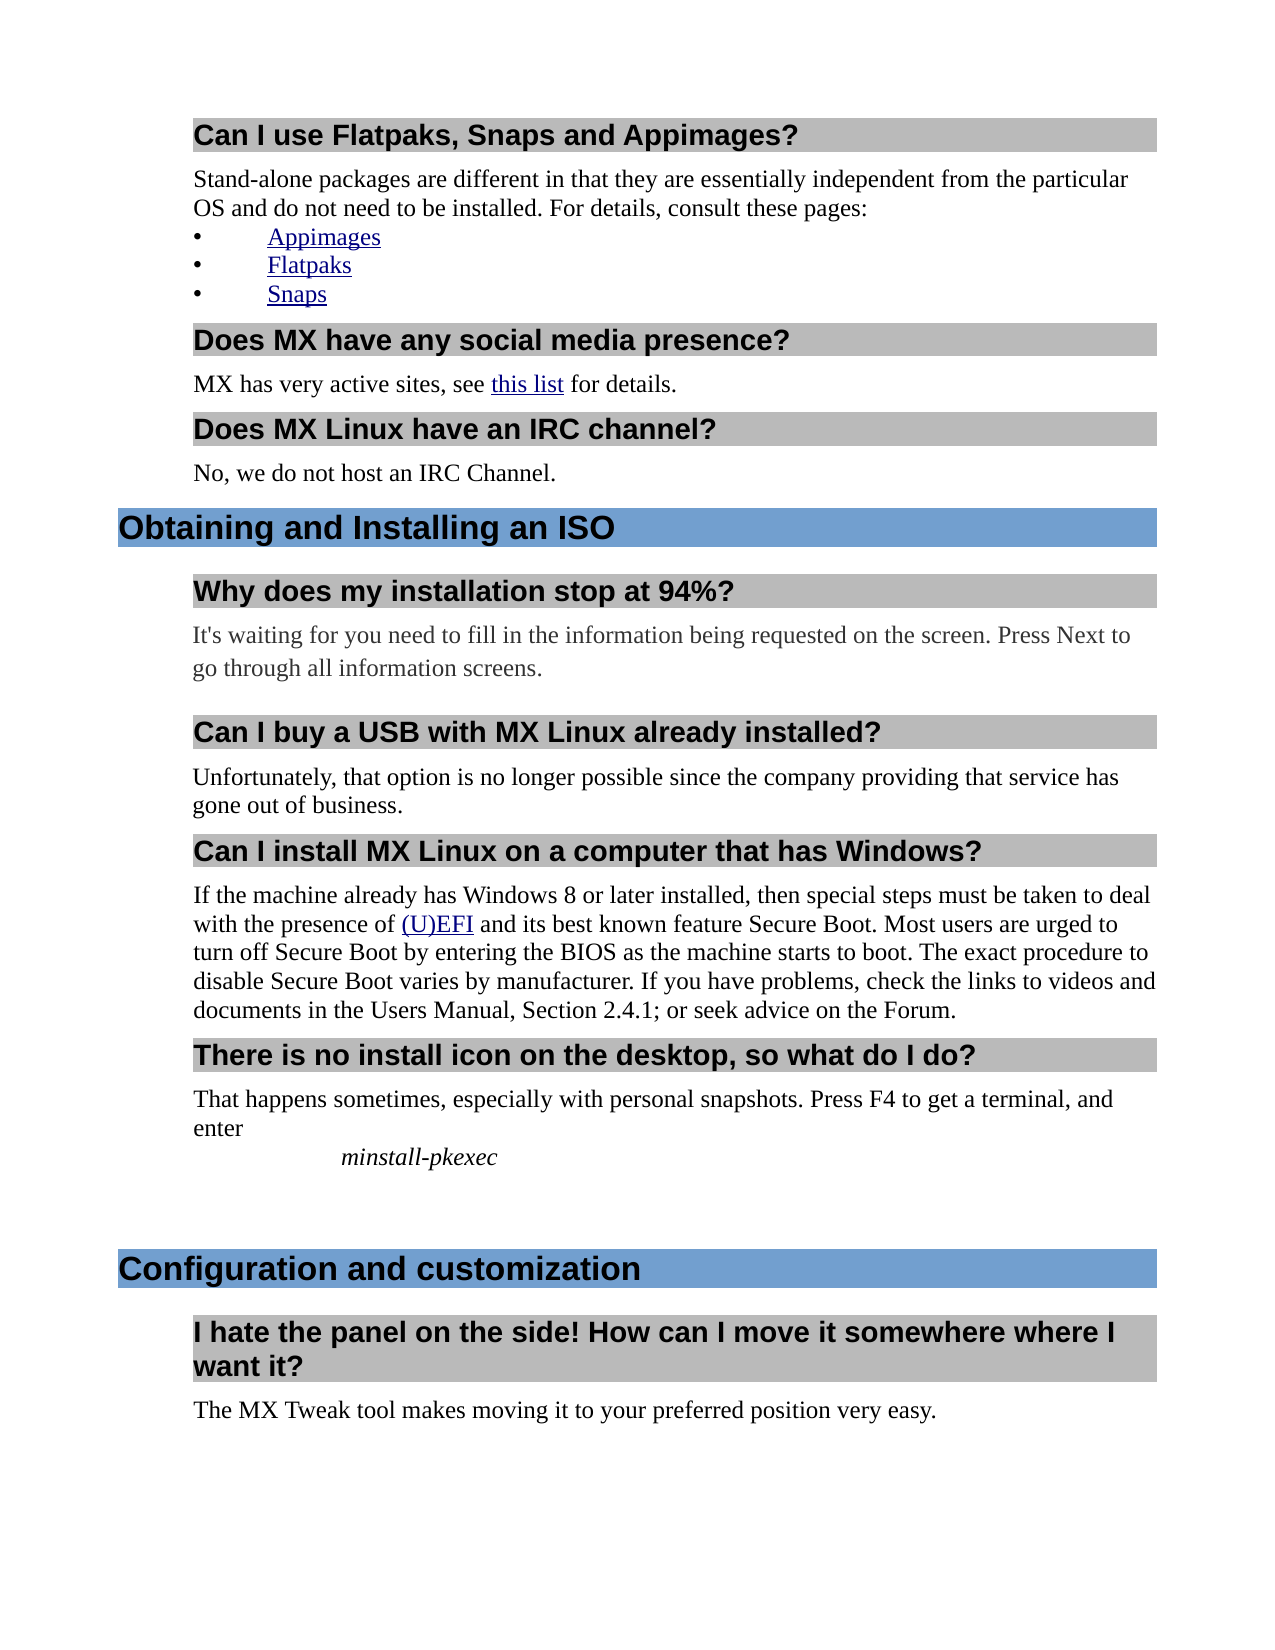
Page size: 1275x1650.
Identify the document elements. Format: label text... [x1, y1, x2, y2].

text Unfortunately, that option is no longer possible since the company providing that service has gone out of business. [118, 762, 1157, 819]
list Appimages [193, 222, 1157, 251]
list Snaps [193, 279, 1157, 308]
text If the machine already has Windows 8 or later installed, then special steps must be taken to deal with the presence of (U)EFI and its best known feature Secure Boot. Most users are urged to turn off Secure Boot by entering the BIOS as the machine starts to boot. The exact procedure to disable Secure Boot varies by manufacturer. If you have problems, check the links to videos and documents in the Users Manual, Section 2.4.1; or seek advice on the Forum. [193, 880, 1157, 1024]
text minstall-pkexec [193, 1142, 1157, 1171]
subtitle Can I install MX Linux on a computer that has Windows? [193, 834, 1157, 867]
subtitle Can I use Flatpaks, Snaps and Appimages? [193, 118, 1157, 152]
subtitle Does MX Linux have an IRC channel? [193, 412, 1157, 446]
list Flatpaks [193, 251, 1157, 279]
subtitle Does MX have any social media presence? [193, 323, 1157, 356]
subtitle There is no install icon on the desktop, so what do I do? [193, 1038, 1157, 1072]
text MX has very active sites, see this list for details. [193, 369, 1157, 398]
subtitle Obtaining and Installing an ISO [118, 508, 1157, 547]
subtitle Why does my installation stop at 94%? [193, 574, 1157, 608]
subtitle Can I buy a USB with MX Linux already installed? [193, 715, 1157, 749]
text The MX Tweak tool makes moving it to your preferred position very easy. [193, 1395, 1157, 1423]
text Stand-alone packages are different in that they are essentially independent from the particular OS and do not need to be installed. For details, consult these pages: [193, 164, 1157, 222]
subtitle I hate the panel on the side! How can I move it somewhere where I want it? [193, 1315, 1157, 1382]
text No, we do not host an IRC Channel. [193, 458, 1157, 487]
text That happens sometimes, especially with personal snapshots. Press F4 to get a terminal, and enter [193, 1084, 1157, 1142]
text It's waiting for you need to fill in the information being requested on the screen. Press Next to go through all information screens. [118, 620, 1157, 682]
subtitle Configuration and customization [118, 1249, 1157, 1288]
